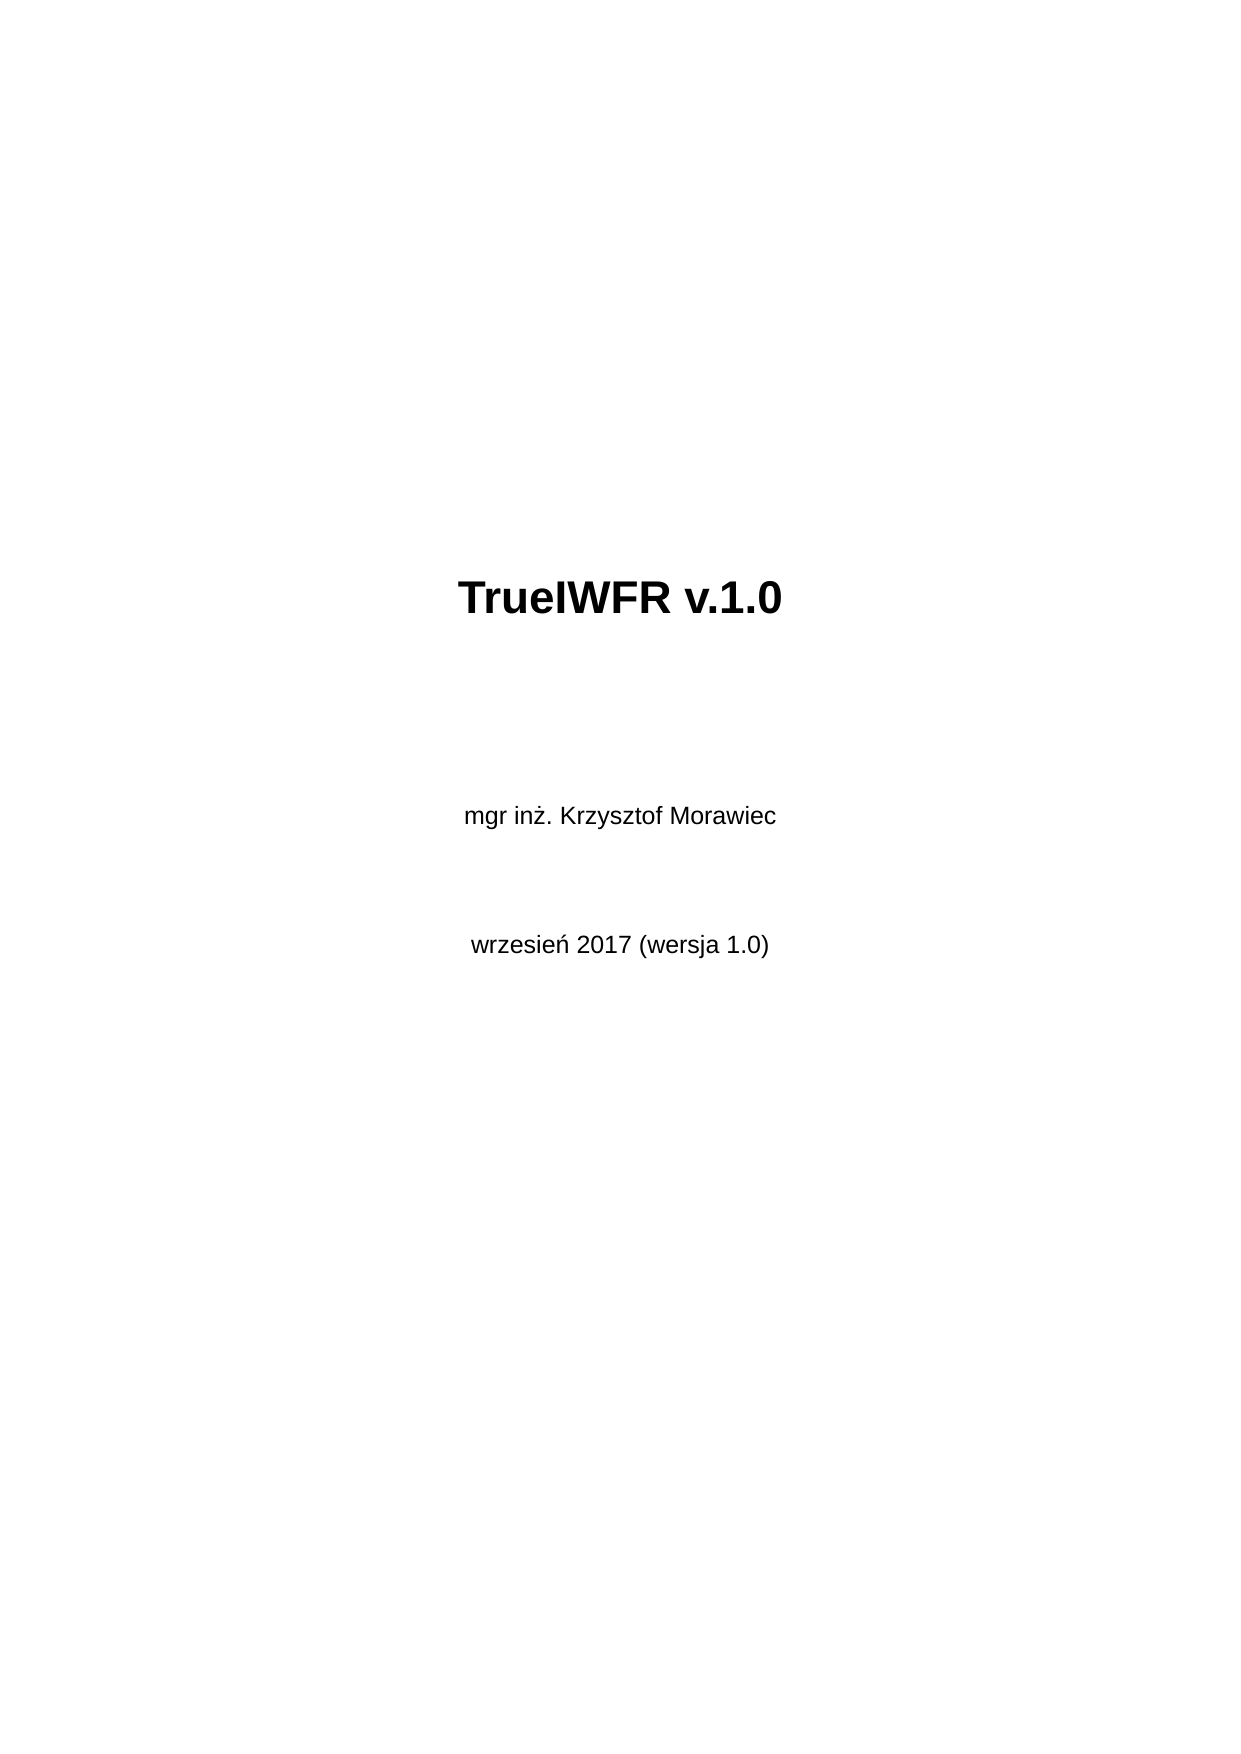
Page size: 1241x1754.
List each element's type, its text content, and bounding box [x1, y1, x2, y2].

text wrzesień 2017 (wersja 1.0) [118, 930, 1122, 959]
text mgr inż. Krzysztof Morawiec [118, 801, 1122, 830]
text TrueIWFR v.1.0 [118, 571, 1122, 624]
